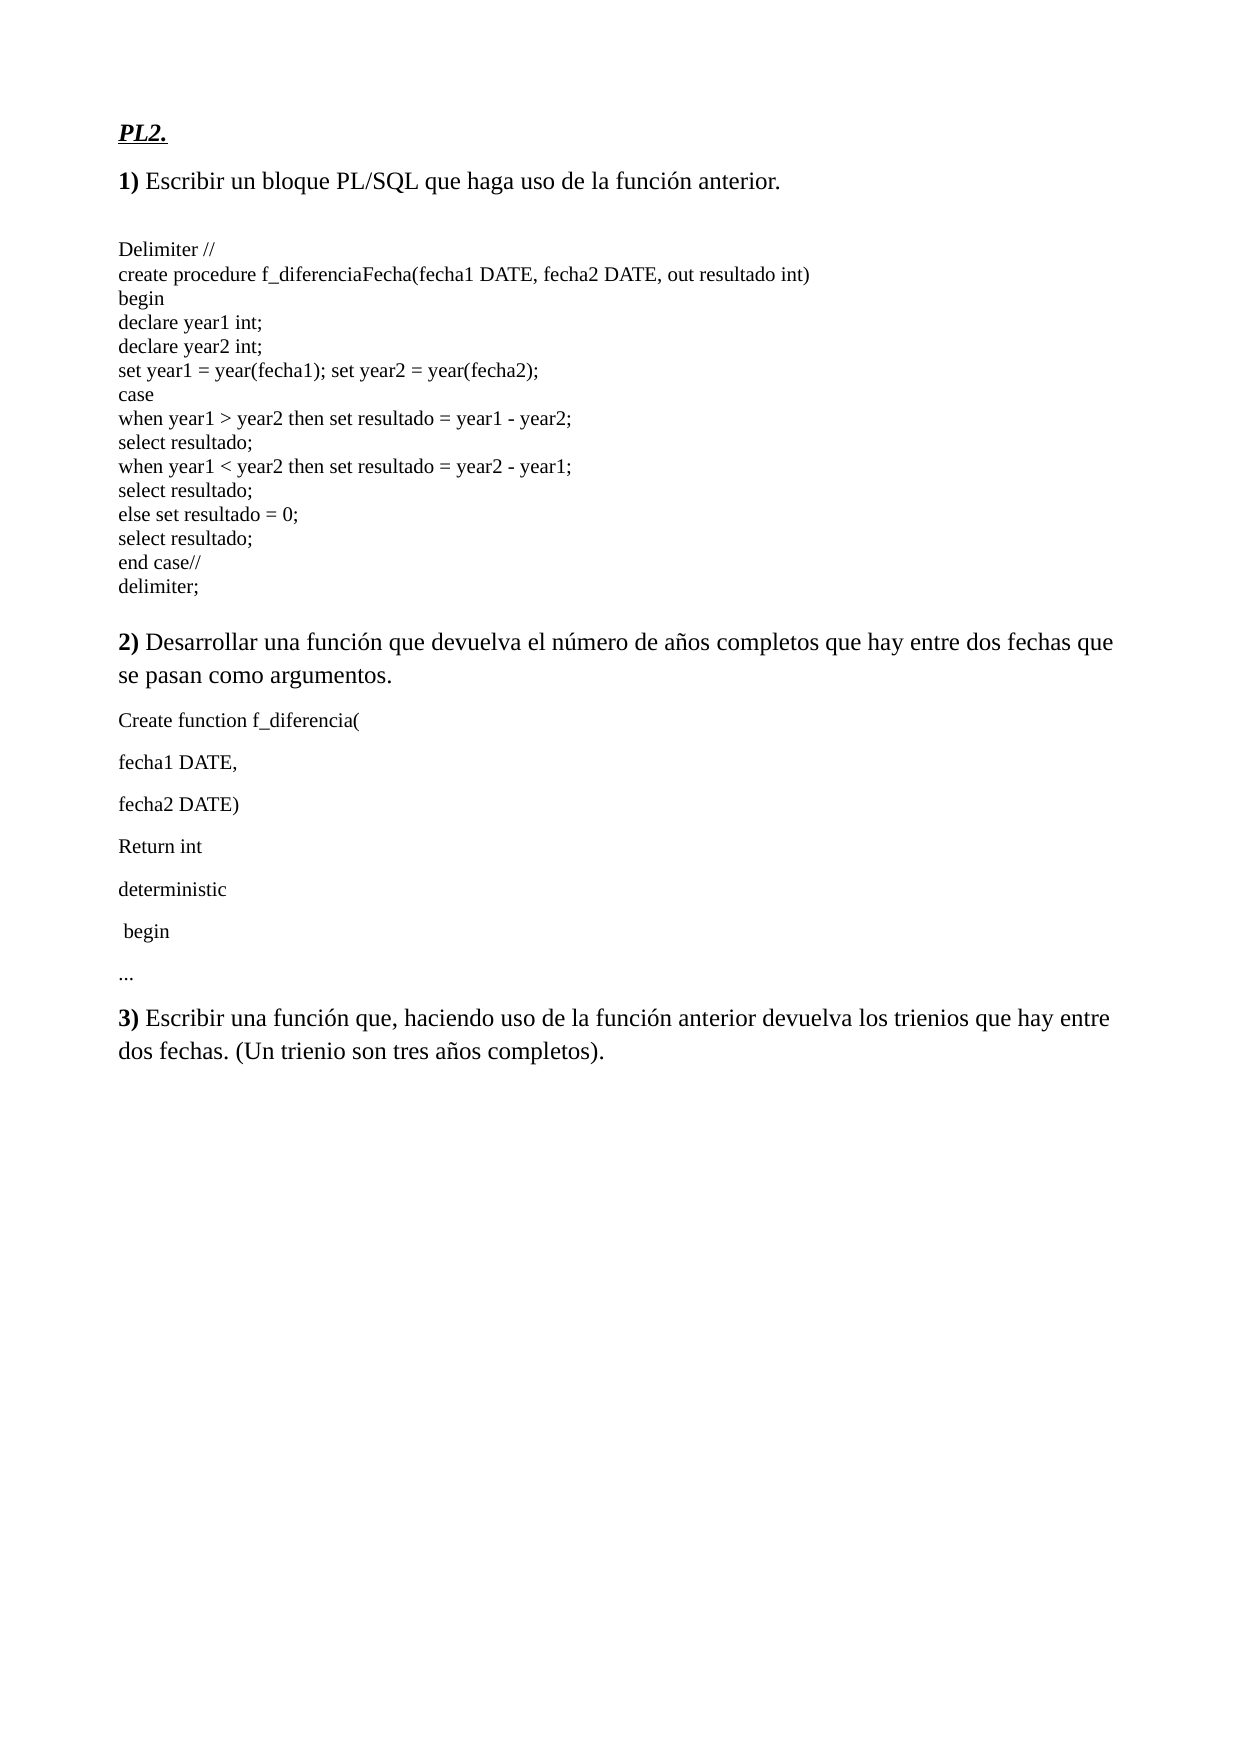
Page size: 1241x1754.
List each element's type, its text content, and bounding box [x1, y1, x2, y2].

text end case// [118, 550, 1122, 574]
text fecha1 DATE, [118, 750, 1122, 774]
text else set resultado = 0; [118, 502, 1122, 526]
text delimiter; [118, 574, 1122, 627]
text fecha2 DATE) [118, 792, 1122, 816]
text select resultado; [118, 526, 1122, 550]
text create procedure f_diferenciaFecha(fecha1 DATE, fecha2 DATE, out resultado int) [118, 261, 1122, 286]
text declare year2 int; [118, 334, 1122, 358]
text Create function f_diferencia( [118, 708, 1122, 732]
text 2) Desarrollar una función que devuelva el número de años completos que hay entre dos fechas que se pasan como argumentos. [118, 627, 1122, 689]
text select resultado; [118, 430, 1122, 454]
text Return int [118, 834, 1122, 858]
text begin [118, 286, 1122, 309]
text when year1 > year2 then set resultado = year1 - year2; [118, 406, 1122, 430]
text PL2. [118, 118, 1122, 147]
text 3) Escribir una función que, haciendo uso de la función anterior devuelva los trienios que hay entre dos fechas. (Un trienio son tres años completos). [118, 1003, 1122, 1065]
text set year1 = year(fecha1); set year2 = year(fecha2); [118, 358, 1122, 382]
text select resultado; [118, 478, 1122, 502]
text ... [118, 961, 1122, 985]
text when year1 < year2 then set resultado = year2 - year1; [118, 454, 1122, 478]
text begin [118, 919, 1122, 943]
text declare year1 int; [118, 309, 1122, 334]
text Delimiter // [118, 237, 1122, 261]
text 1) Escribir un bloque PL/SQL que haga uso de la función anterior. [118, 166, 1122, 194]
text case [118, 382, 1122, 406]
text deterministic [118, 876, 1122, 901]
